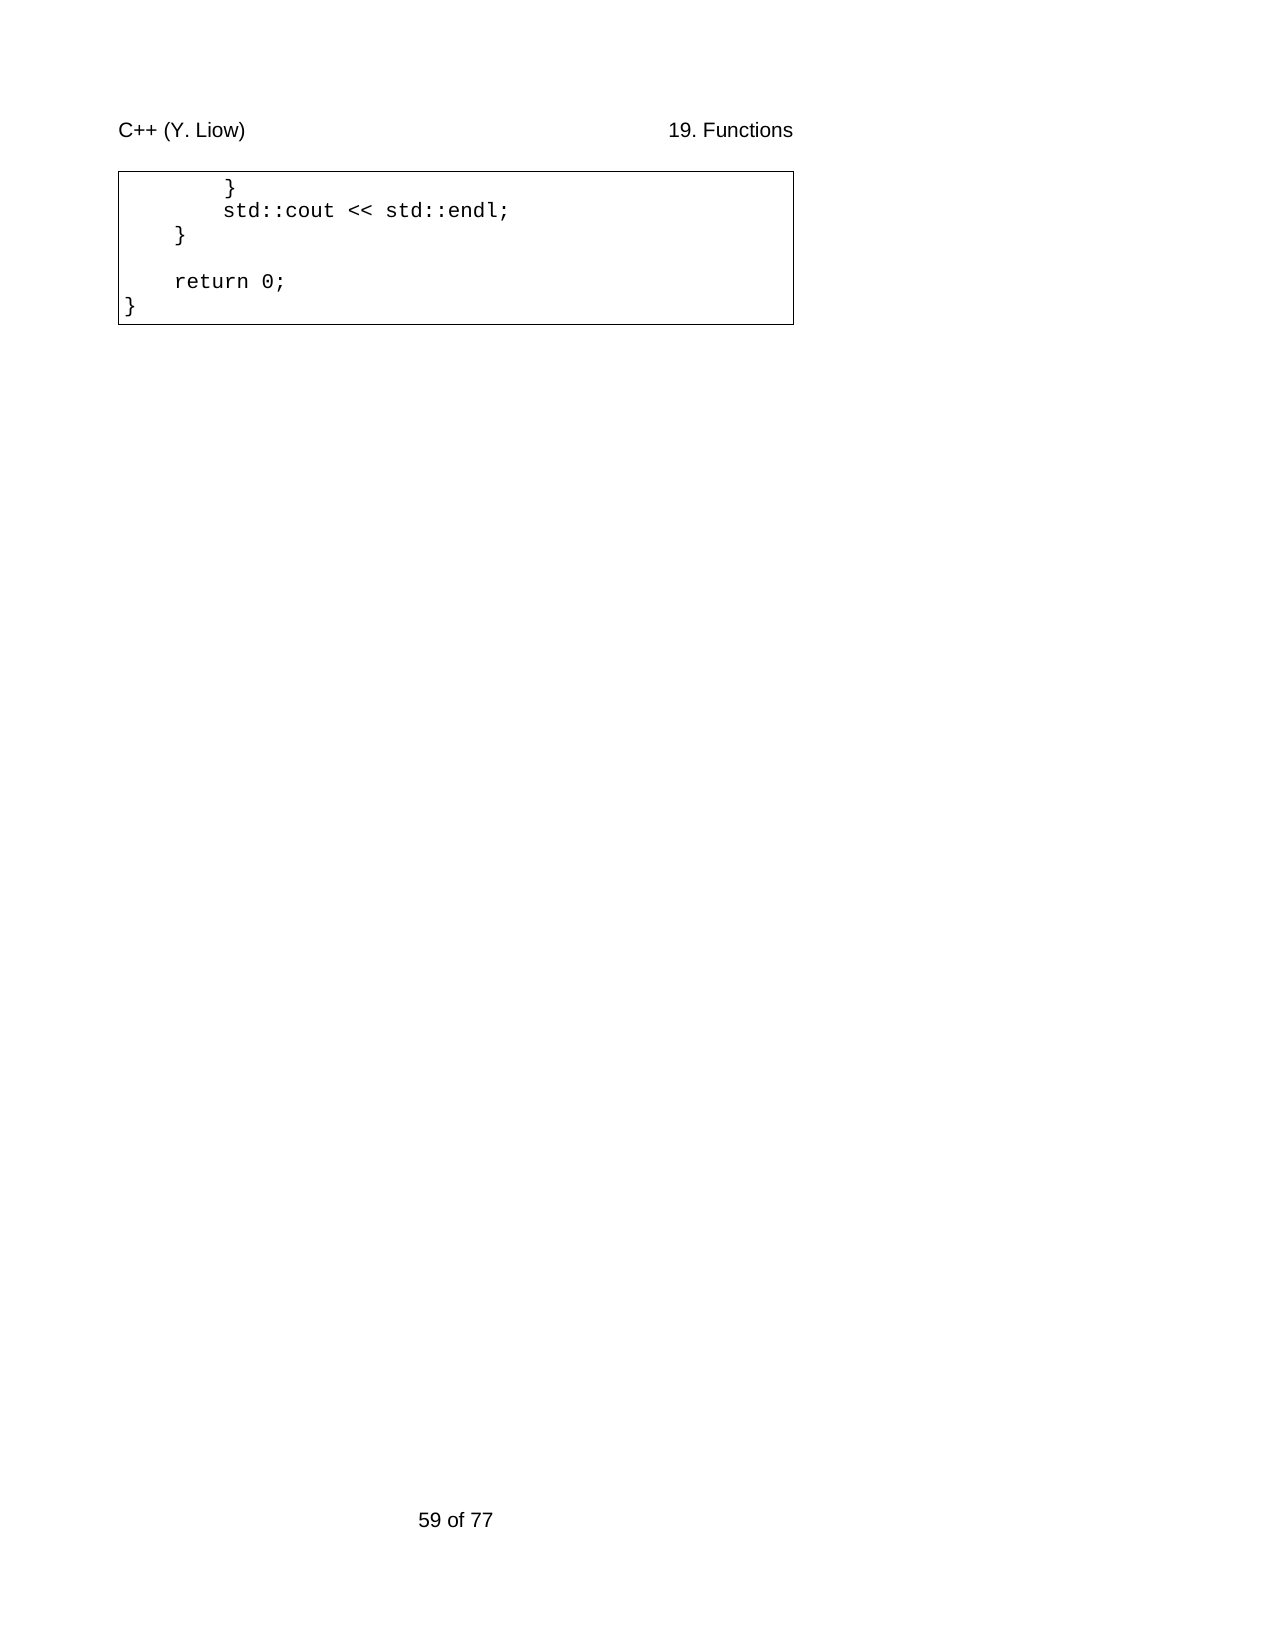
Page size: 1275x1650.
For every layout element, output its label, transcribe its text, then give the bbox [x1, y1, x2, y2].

table_header } std::cout << std::endl; } return 0; } [119, 172, 793, 324]
